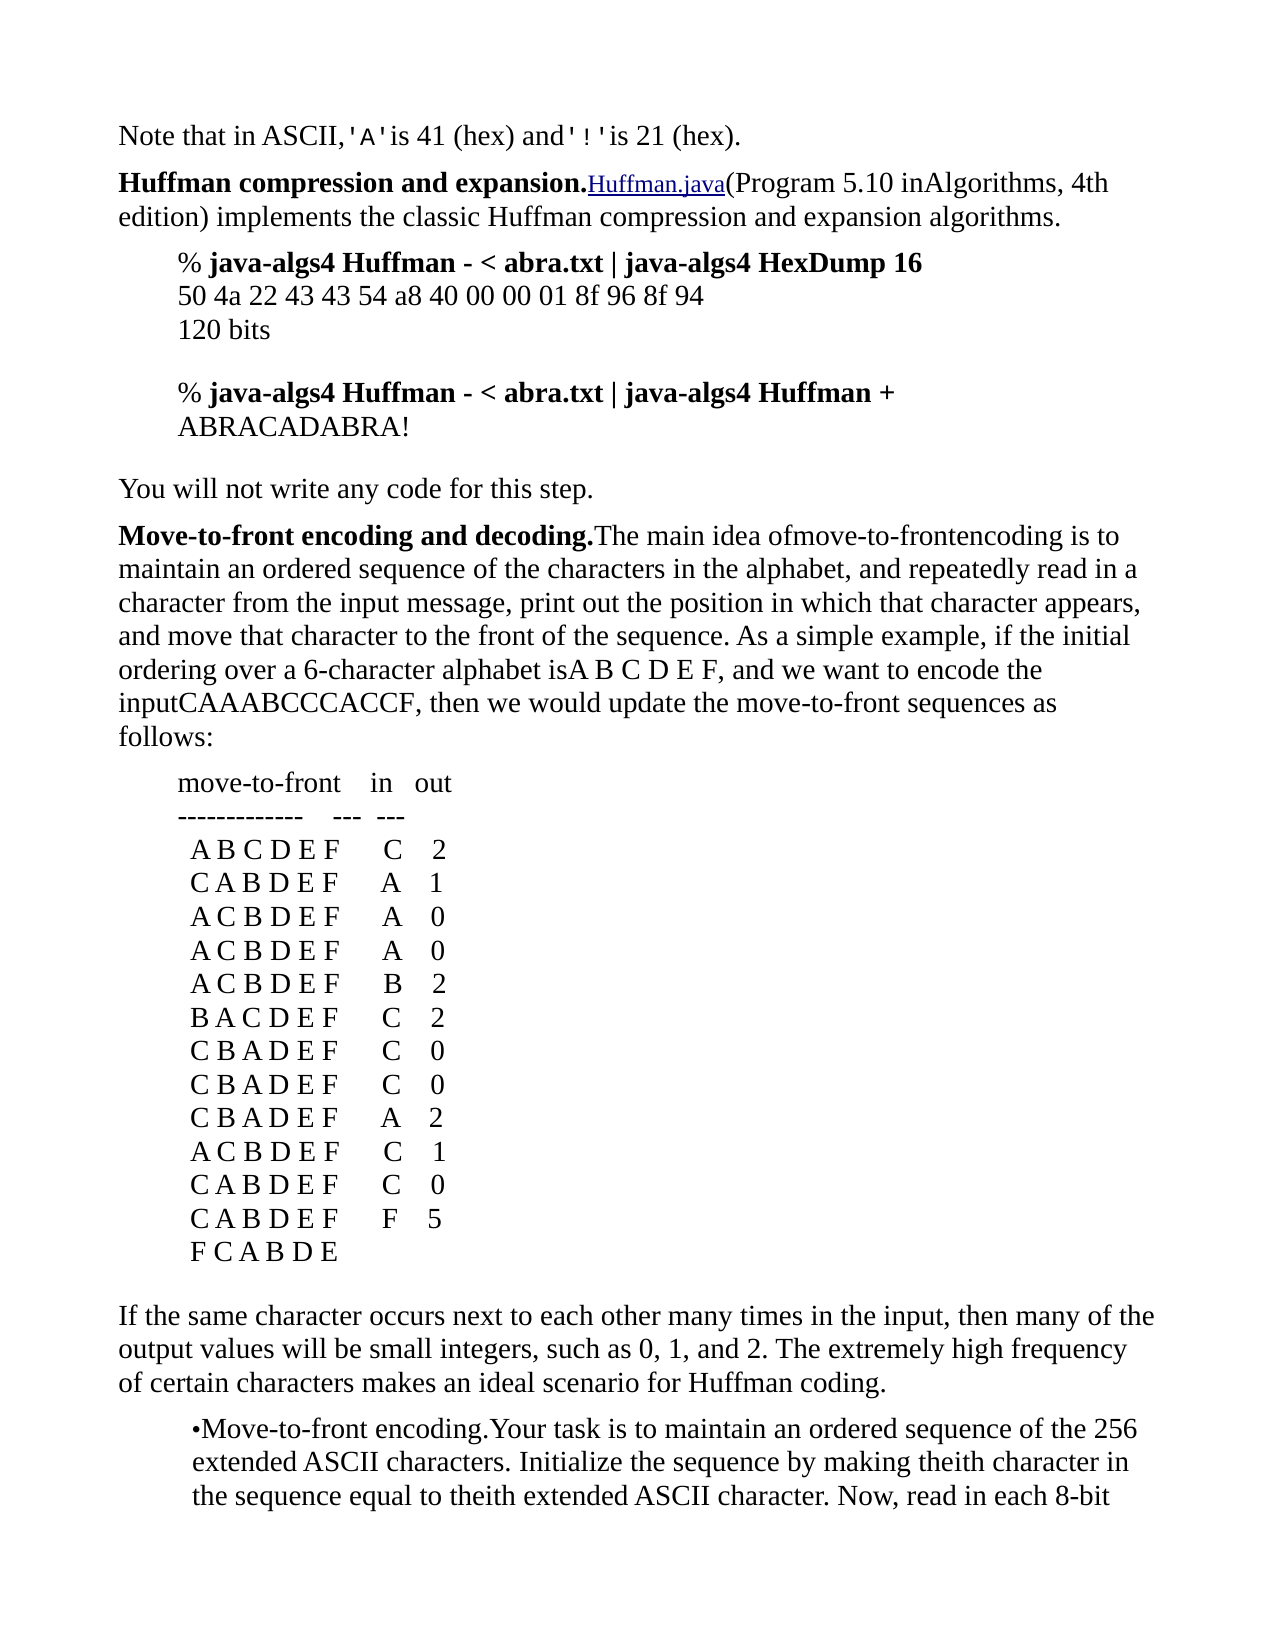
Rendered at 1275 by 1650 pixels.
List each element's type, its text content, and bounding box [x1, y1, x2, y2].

text C B A D E F C 0 [177, 1067, 1098, 1100]
text A C B D E F C 1 [177, 1134, 1098, 1167]
text C B A D E F A 2 [177, 1100, 1098, 1134]
text ABRACADABRA! [177, 409, 1098, 442]
text Move-to-front encoding and decoding.The main idea ofmove-to-frontencoding is to maintain an ordered sequence of the characters in the alphabet, and repeatedly read in a character from the input message, print out the position in which that character appears, and move that character to the front of the sequence. As a simple example, if the initial ordering over a 6-character alphabet isA B C D E F, and we want to encode the inputCAAABCCCACCF, then we would update the move-to-front sequences as follows: [118, 518, 1157, 752]
text A C B D E F B 2 [177, 966, 1098, 1000]
text You will not write any code for this step. [118, 472, 1157, 505]
text Note that in ASCII,'A'is 41 (hex) and'!'is 21 (hex). [118, 118, 1157, 153]
text B A C D E F C 2 [177, 1000, 1098, 1033]
text % java-algs4 Huffman - < abra.txt | java-algs4 HexDump 16 [177, 245, 1098, 278]
text 120 bits [177, 312, 1098, 346]
text A C B D E F A 0 [177, 933, 1098, 966]
text C A B D E F C 0 [177, 1167, 1098, 1201]
text Huffman compression and expansion.Huffman.java(Program 5.10 inAlgorithms, 4th edition) implements the classic Huffman compression and expansion algorithms. [118, 165, 1157, 232]
text F C A B D E [177, 1234, 1098, 1268]
text A B C D E F C 2 [177, 832, 1098, 866]
text C A B D E F F 5 [177, 1201, 1098, 1234]
text C A B D E F A 1 [177, 866, 1098, 899]
text If the same character occurs next to each other many times in the input, then many of the output values will be small integers, such as 0, 1, and 2. The extremely high frequency of certain characters makes an ideal scenario for Huffman coding. [118, 1298, 1157, 1398]
text ------------- --- --- [177, 798, 1098, 832]
text % java-algs4 Huffman - < abra.txt | java-algs4 Huffman + [177, 375, 1098, 409]
text C B A D E F C 0 [177, 1033, 1098, 1067]
text 50 4a 22 43 43 54 a8 40 00 00 01 8f 96 8f 94 [177, 278, 1098, 312]
text move-to-front in out [177, 765, 1098, 798]
text A C B D E F A 0 [177, 899, 1098, 933]
list Move-to-front encoding.Your task is to maintain an ordered sequence of the 256 extended ASCII characters. Initialize the sequence by making theith character in the sequence equal to theith extended ASCII character. Now, read in each 8-bit [118, 1411, 1157, 1511]
